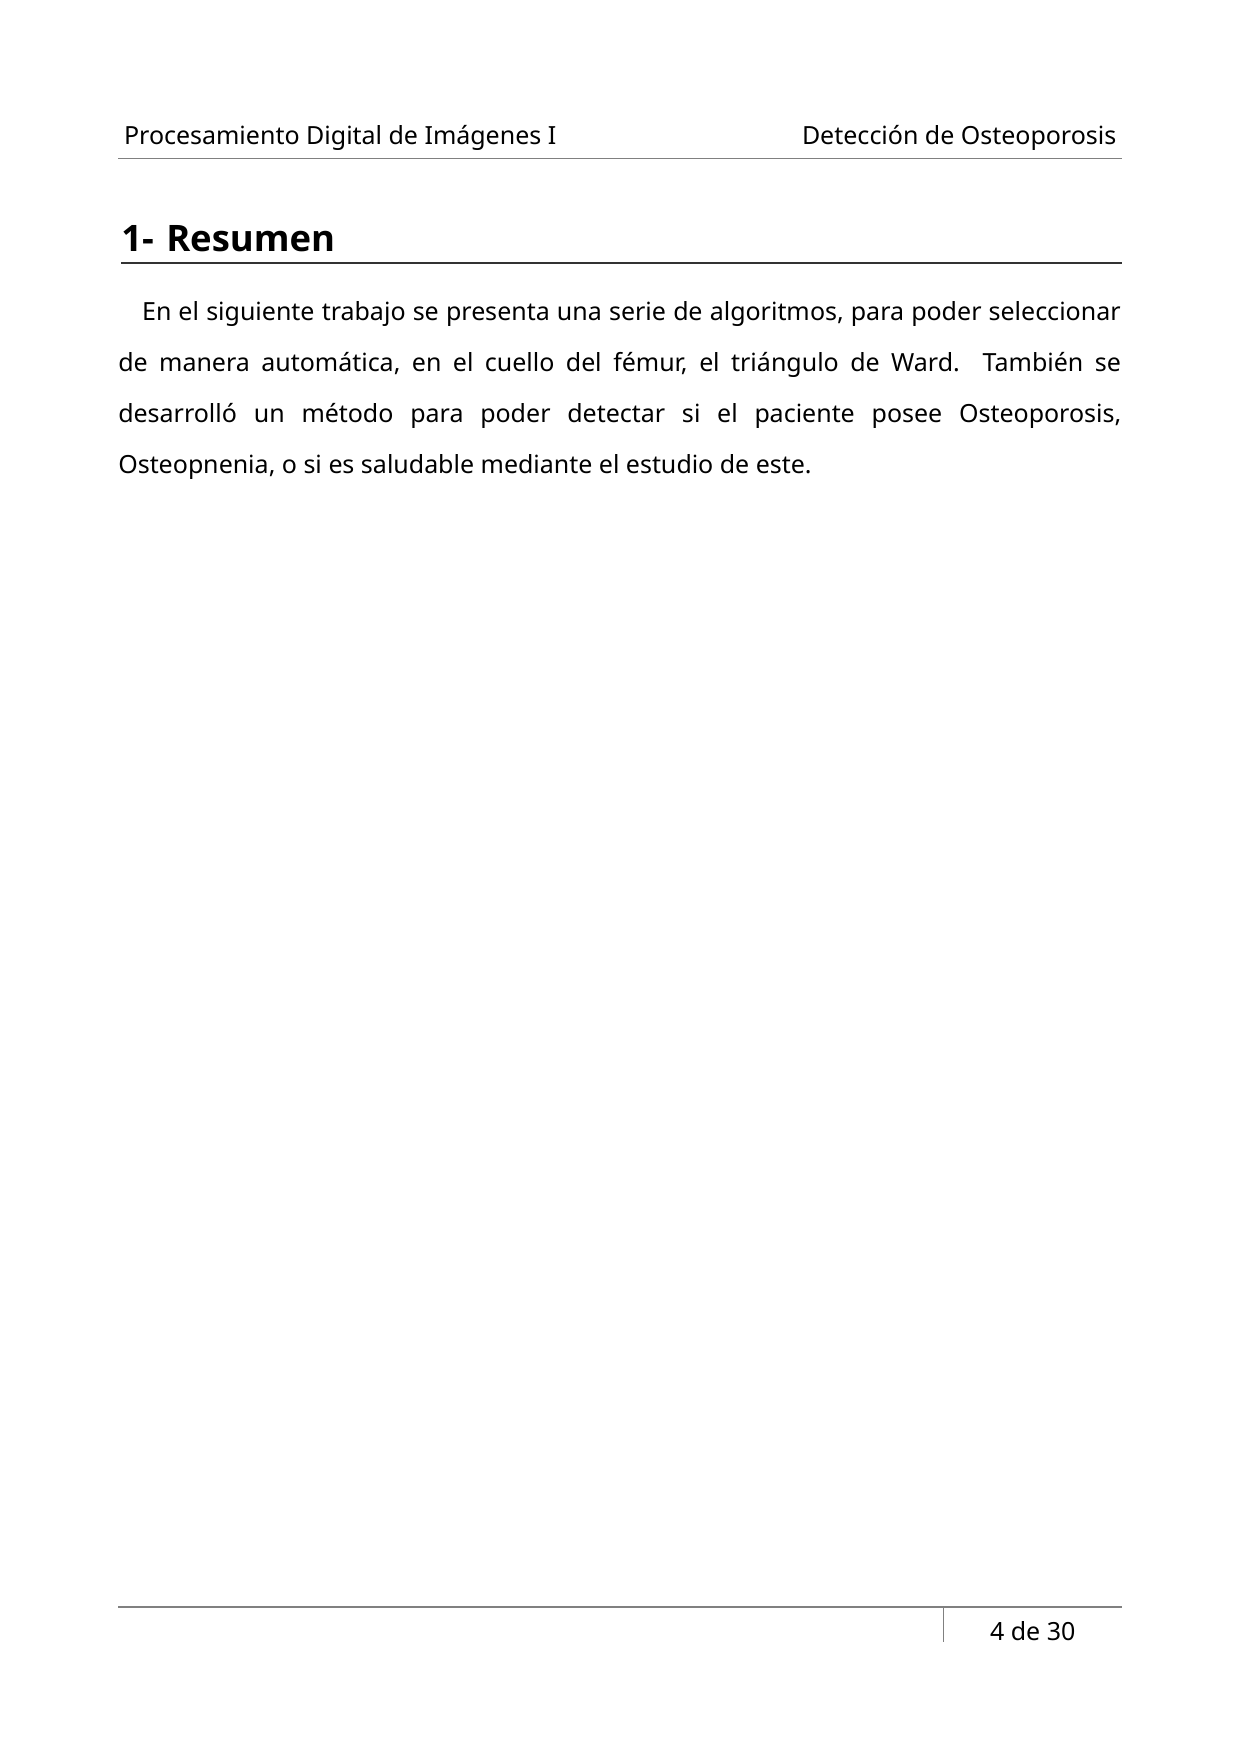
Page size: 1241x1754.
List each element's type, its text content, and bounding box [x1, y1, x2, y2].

text En el siguiente trabajo se presenta una serie de algoritmos, para poder seleccionar de manera automática, en el cuello del fémur, el triángulo de Ward. También se desarrolló un método para poder detectar si el paciente posee Osteoporosis, Osteopnenia, o si es saludable mediante el estudio de este. [118, 294, 1122, 481]
subtitle Resumen [121, 213, 1122, 262]
